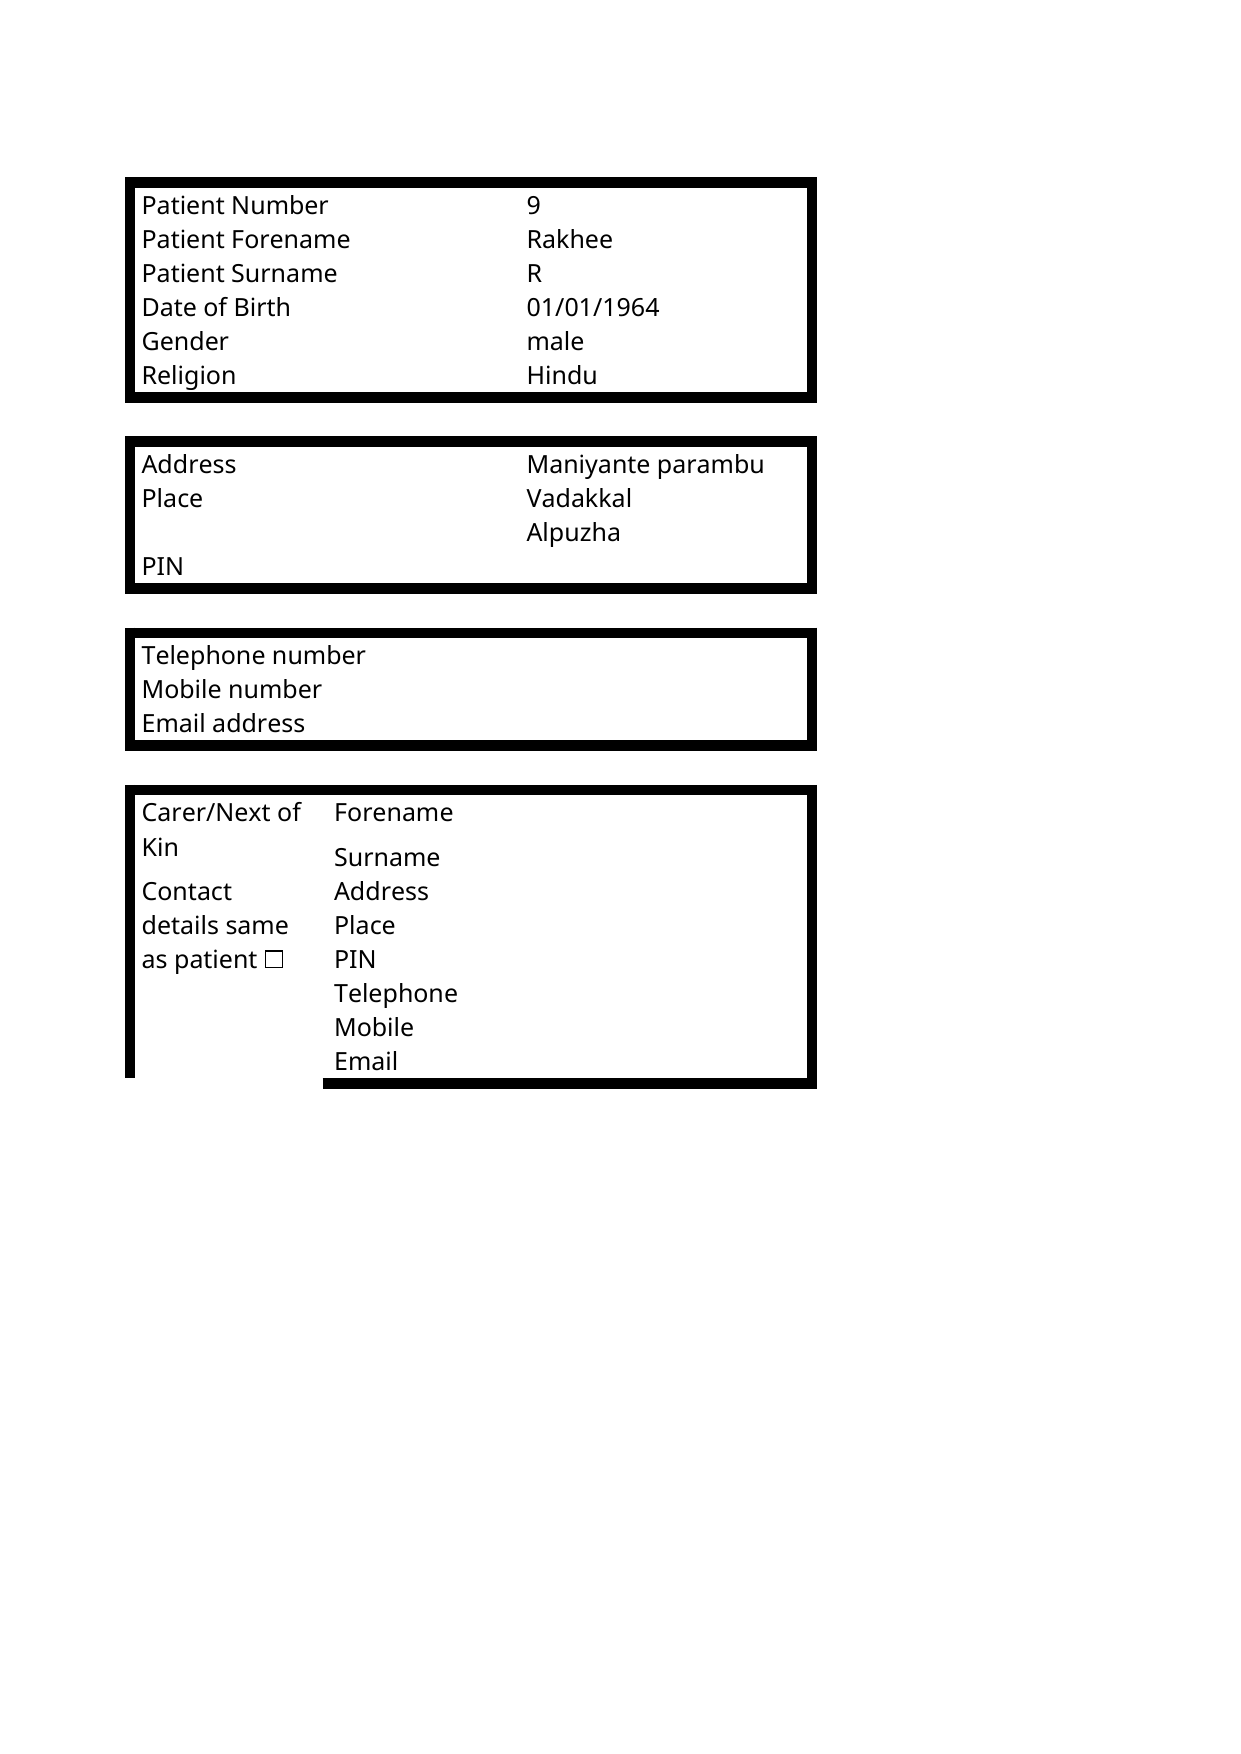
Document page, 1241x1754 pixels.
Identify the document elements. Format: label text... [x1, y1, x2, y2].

table_cell [515, 942, 807, 976]
table_cell PIN [323, 942, 515, 976]
table_cell [515, 1044, 807, 1078]
table_cell Place [135, 481, 515, 549]
table_header Carer/Next of Kin [135, 795, 323, 874]
table_header [515, 638, 807, 672]
table_header [515, 795, 807, 829]
table_cell [515, 976, 807, 1010]
table_header Forename [323, 795, 515, 829]
table_header Maniyante parambu [515, 447, 807, 481]
table_cell 01/01/1964 [515, 290, 807, 324]
table_cell [515, 706, 807, 740]
table_header Patient Number [135, 188, 515, 222]
table_cell Gender [135, 324, 515, 358]
table_cell Address [323, 874, 515, 908]
table_cell Patient Forename [135, 222, 515, 256]
table_cell Place [323, 908, 515, 942]
table_cell PIN [135, 549, 515, 583]
table_cell [515, 908, 807, 942]
table_cell Religion [135, 358, 515, 392]
table_cell Vadakkal Alpuzha [515, 481, 807, 549]
table_cell Patient Surname [135, 256, 515, 290]
table_cell Mobile number [135, 672, 515, 706]
table_header Telephone number [135, 638, 515, 672]
table_cell [515, 549, 807, 583]
table_cell R [515, 256, 807, 290]
table_cell Surname [323, 829, 515, 874]
table_cell Mobile [323, 1010, 515, 1044]
table_cell Email address [135, 706, 515, 740]
table_cell [515, 874, 807, 908]
table_header Address [135, 447, 515, 481]
table_cell Rakhee [515, 222, 807, 256]
table_cell [515, 672, 807, 706]
table_cell Date of Birth [135, 290, 515, 324]
table_cell [515, 829, 807, 874]
table_cell Hindu [515, 358, 807, 392]
table_cell Email [323, 1044, 515, 1078]
table_cell male [515, 324, 807, 358]
table_cell [515, 1010, 807, 1044]
table_header 9 [515, 188, 807, 222]
table_cell Contact details same as patient [135, 874, 323, 1078]
table_cell Telephone [323, 976, 515, 1010]
